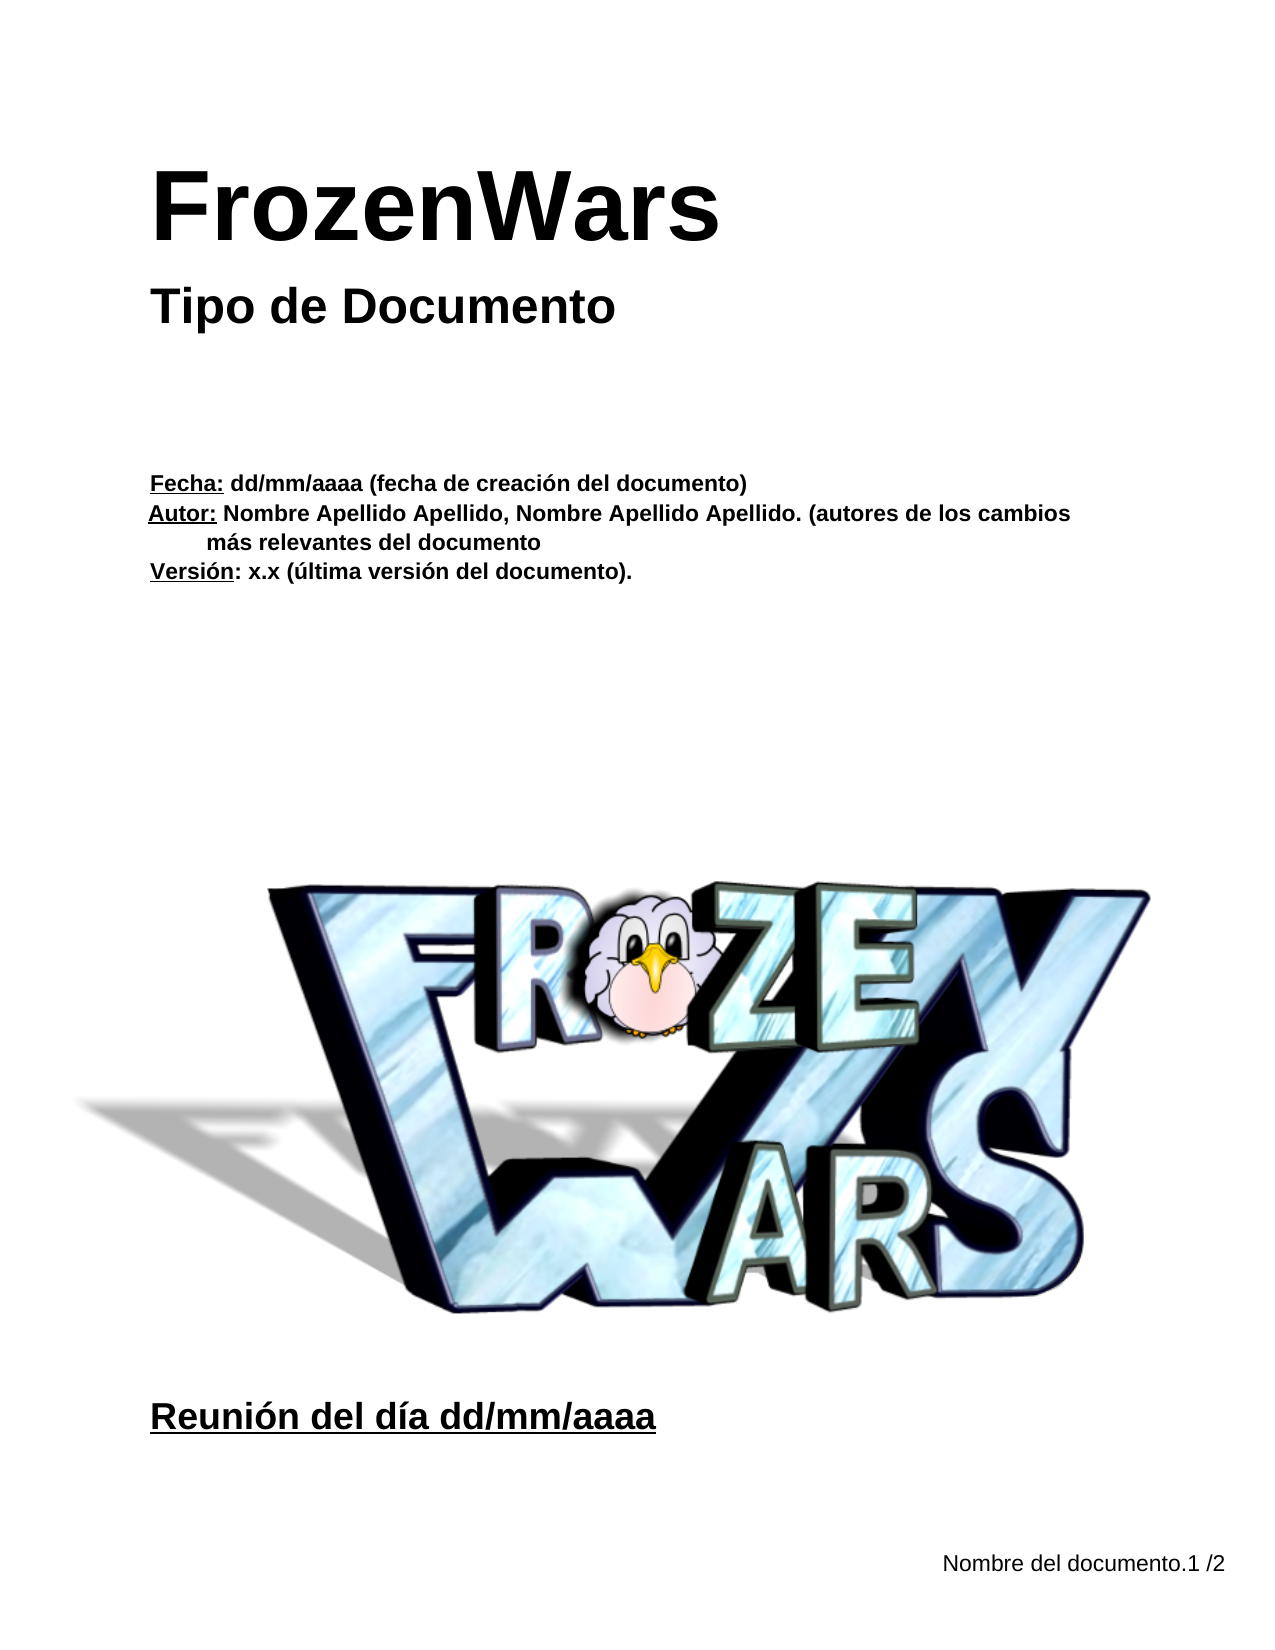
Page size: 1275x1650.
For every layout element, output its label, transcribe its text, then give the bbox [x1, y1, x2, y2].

text Tipo de Documento [150, 278, 1125, 334]
text Autor: Nombre Apellido Apellido, Nombre Apellido Apellido. (autores de los cambios más relevantes del documento [148, 500, 1108, 555]
picture [59, 877, 1152, 1315]
text Versión: x.x (última versión del documento). [150, 559, 1125, 585]
text FrozenWars [150, 150, 1125, 262]
text Reunión del día dd/mm/aaaa [150, 1396, 1125, 1438]
text Fecha: dd/mm/aaaa (fecha de creación del documento) [150, 471, 1125, 497]
